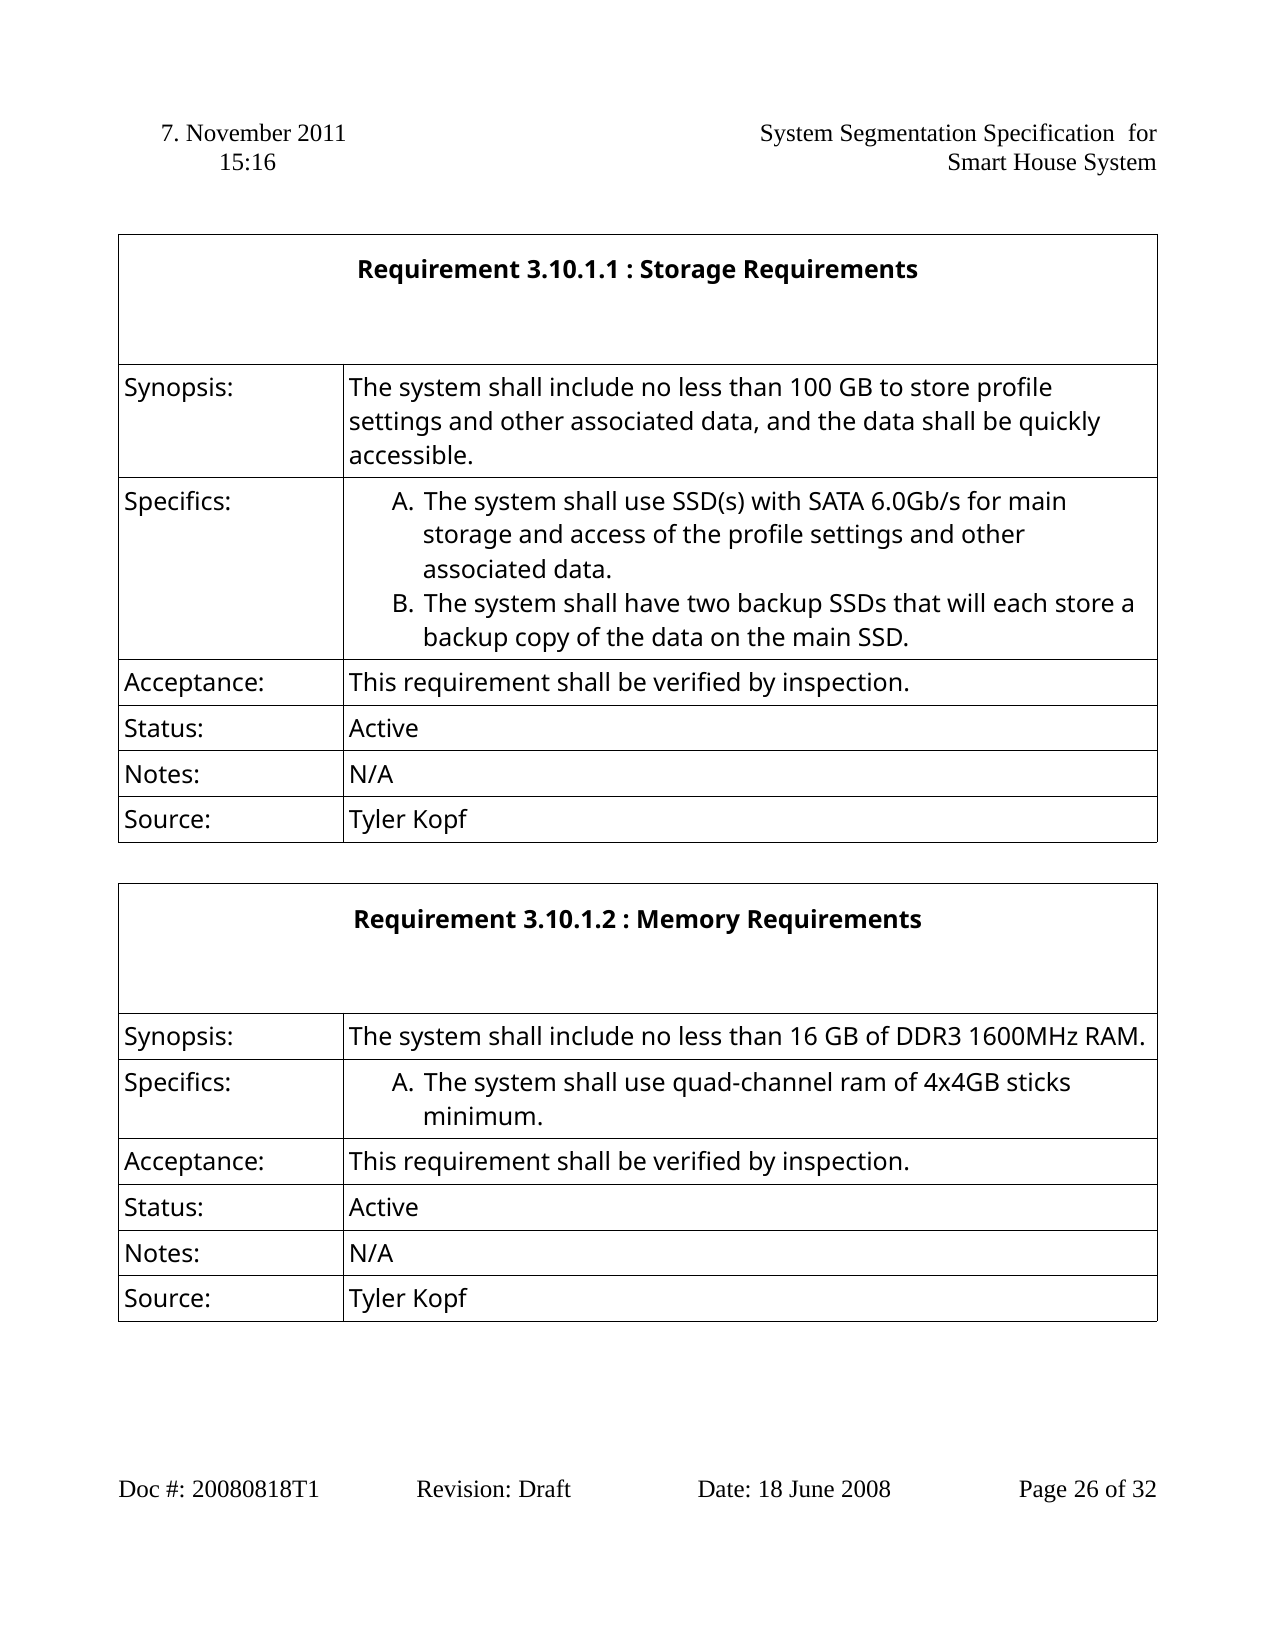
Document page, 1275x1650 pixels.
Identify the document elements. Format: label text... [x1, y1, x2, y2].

table_cell Acceptance: [119, 660, 343, 705]
table_cell N/A [344, 1231, 1157, 1275]
table_cell Acceptance: [119, 1139, 343, 1184]
table_cell Synopsis: [119, 365, 343, 477]
table_cell Notes: [119, 1231, 343, 1275]
table_cell Specifics: [119, 1060, 343, 1138]
table_cell Active [344, 1185, 1157, 1229]
table_cell Notes: [119, 751, 343, 796]
table_cell The system shall include no less than 16 GB of DDR3 1600MHz RAM. [344, 1014, 1157, 1058]
table_cell Synopsis: [119, 1014, 343, 1058]
table_cell N/A [344, 751, 1157, 796]
table_cell Tyler Kopf [344, 797, 1157, 842]
table_cell Specifics: [119, 478, 343, 659]
table_header Requirement 3.10.1.1 : Storage Requirements [119, 235, 1157, 363]
table_cell The system shall use SSD(s) with SATA 6.0Gb/s for main storage and access of the profile settings and other associated data. The system shall have two backup SSDs that will each store a backup copy of the data on the main SSD. [344, 478, 1157, 659]
table_cell The system shall use quad-channel ram of 4x4GB sticks minimum. [344, 1060, 1157, 1138]
table_cell Source: [119, 1276, 343, 1321]
table_cell This requirement shall be verified by inspection. [344, 1139, 1157, 1184]
table_cell Source: [119, 797, 343, 842]
table_cell This requirement shall be verified by inspection. [344, 660, 1157, 705]
table_cell Status: [119, 706, 343, 750]
table_cell Active [344, 706, 1157, 750]
table_cell Tyler Kopf [344, 1276, 1157, 1321]
table_cell The system shall include no less than 100 GB to store profile settings and other associated data, and the data shall be quickly accessible. [344, 365, 1157, 477]
table_header Requirement 3.10.1.2 : Memory Requirements [119, 884, 1157, 1013]
table_cell Status: [119, 1185, 343, 1229]
